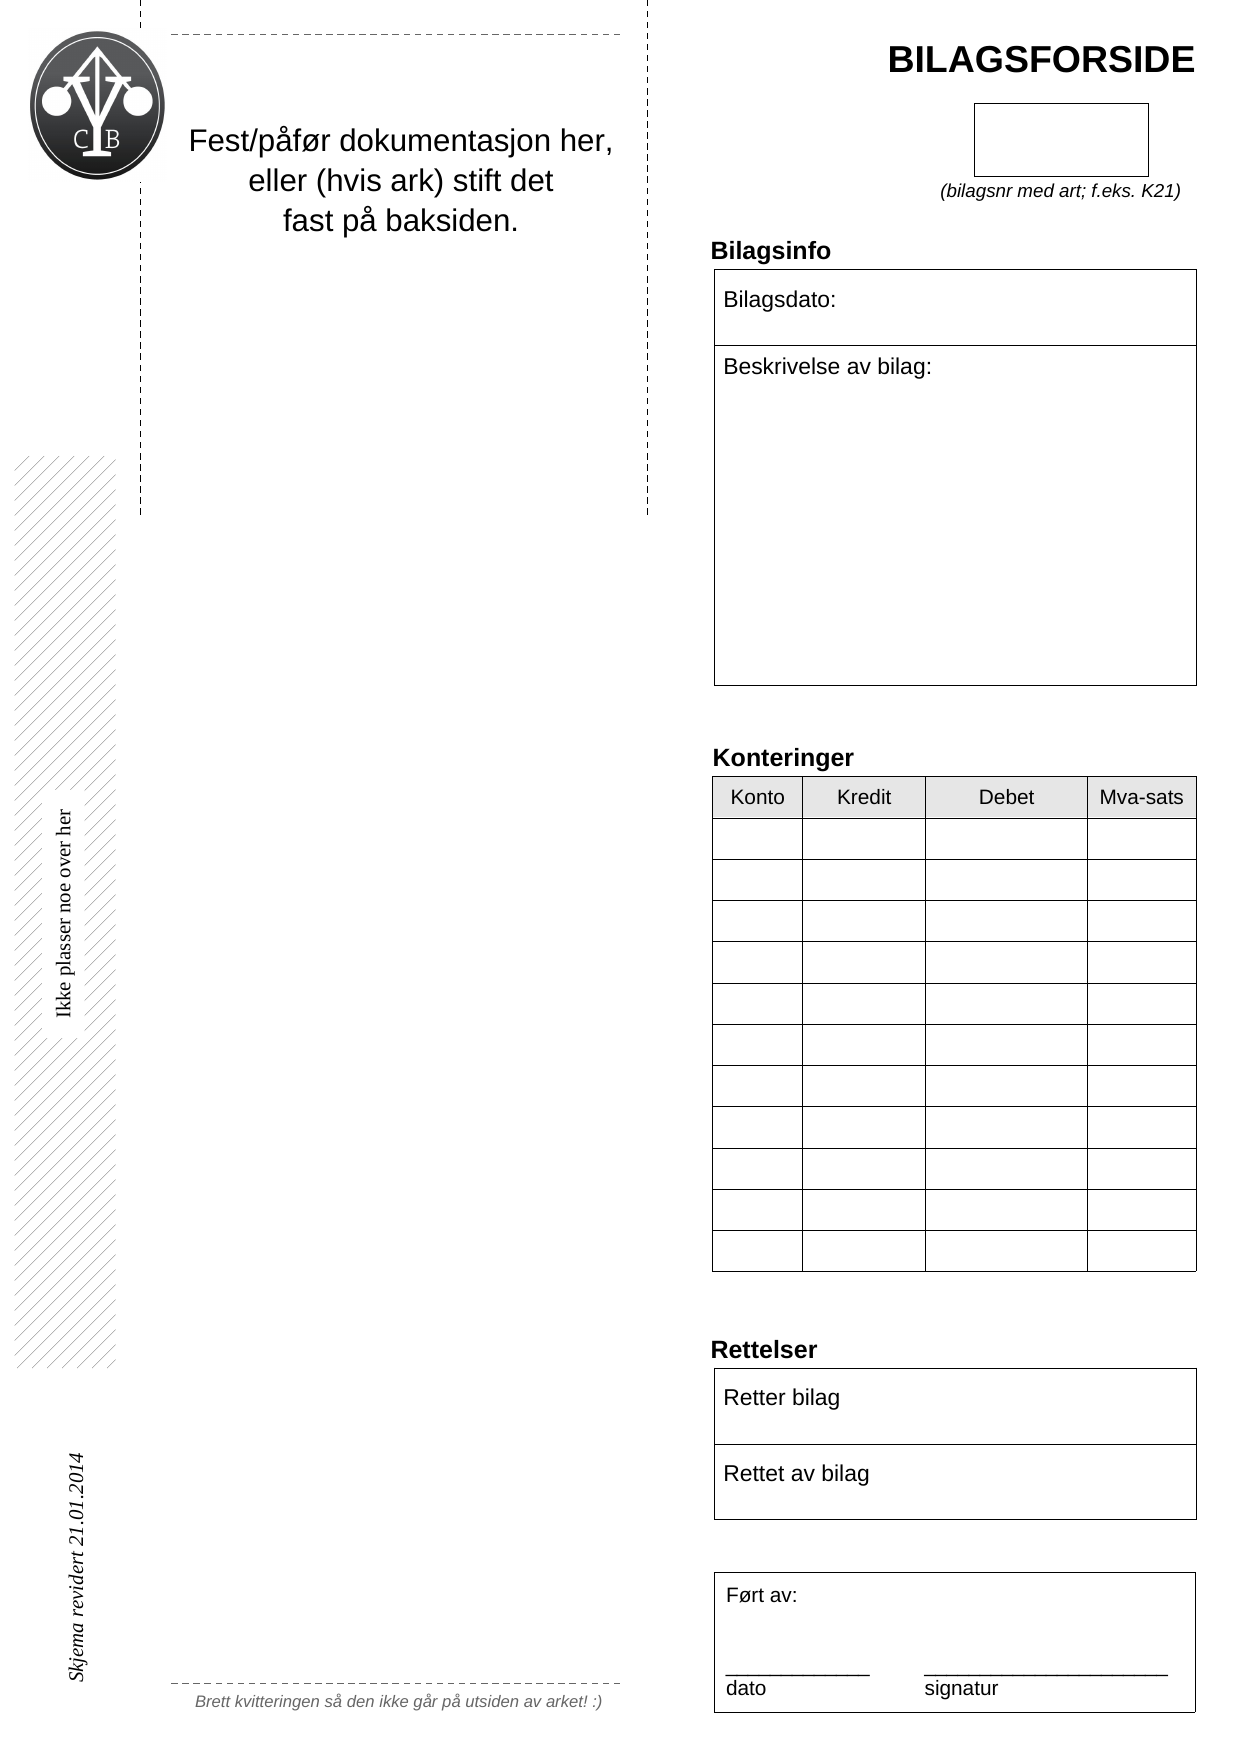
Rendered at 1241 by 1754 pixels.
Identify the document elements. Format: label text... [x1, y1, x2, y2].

text Fest/påfør dokumentasjon her, [181, 123, 621, 158]
table_cell [926, 984, 1087, 1024]
table_cell [926, 1025, 1087, 1065]
text Ført av: [726, 1584, 1183, 1607]
table_cell [1088, 860, 1196, 900]
table_cell [713, 1190, 802, 1230]
text Rettelser [150, 1336, 1196, 1363]
table_cell [713, 1107, 802, 1147]
table_cell [713, 1025, 802, 1065]
table_header Retter bilag [715, 1369, 1196, 1443]
table_cell [1088, 819, 1196, 859]
table_cell [803, 1107, 925, 1147]
table_cell [713, 1066, 802, 1106]
table_cell [713, 860, 802, 900]
table_cell [1088, 1066, 1196, 1106]
table_cell [1088, 1231, 1196, 1271]
text eller (hvis ark) stift det [181, 163, 621, 198]
table_cell [713, 1149, 802, 1189]
table_cell [713, 942, 802, 982]
table_cell [803, 901, 925, 941]
table_cell Rettet av bilag [715, 1445, 1196, 1519]
table_header Konto [713, 777, 802, 817]
table_cell [926, 860, 1087, 900]
table_cell [926, 1107, 1087, 1147]
text [150, 180, 181, 201]
table_cell [1088, 1025, 1196, 1065]
table_cell [713, 901, 802, 941]
table_cell [803, 860, 925, 900]
text BILAGSFORSIDE [167, 39, 1196, 81]
table_cell [926, 819, 1087, 859]
table_cell [1088, 1149, 1196, 1189]
table_cell [926, 1190, 1087, 1230]
table_cell [803, 1066, 925, 1106]
table_cell Beskrivelse av bilag: [715, 346, 1196, 685]
table_cell [926, 1066, 1087, 1106]
table_header Debet [926, 777, 1087, 817]
table_cell [1088, 901, 1196, 941]
table_cell [1088, 942, 1196, 982]
table_cell [1088, 1107, 1196, 1147]
table_cell [713, 819, 802, 859]
table_cell [926, 901, 1087, 941]
table_cell [803, 1025, 925, 1065]
text [150, 237, 181, 265]
text Bilagsinfo [621, 237, 1196, 265]
table_cell [926, 1231, 1087, 1271]
table_header Bilagsdato: [715, 270, 1196, 345]
table_cell [803, 819, 925, 859]
text fast på baksiden. [181, 203, 621, 238]
table_header Mva-sats [1088, 777, 1196, 817]
text dato signatur [726, 1677, 1183, 1700]
table_cell [1088, 984, 1196, 1024]
table_cell [803, 1149, 925, 1189]
table_cell [1088, 1190, 1196, 1230]
table_cell [803, 1190, 925, 1230]
table_cell [926, 942, 1087, 982]
table_cell [803, 984, 925, 1024]
table_cell [803, 1231, 925, 1271]
table_cell [803, 942, 925, 982]
table_cell [713, 1231, 802, 1271]
table_cell [926, 1149, 1087, 1189]
subtitle Brett kvitteringen så den ikke går på utsiden av arket! :) [164, 1692, 634, 1711]
table_cell [713, 984, 802, 1024]
text (bilagsnr med art; f.eks. K21) [621, 180, 1196, 201]
text Konteringer [150, 744, 1196, 772]
table_header Kredit [803, 777, 925, 817]
picture [27, 28, 167, 182]
